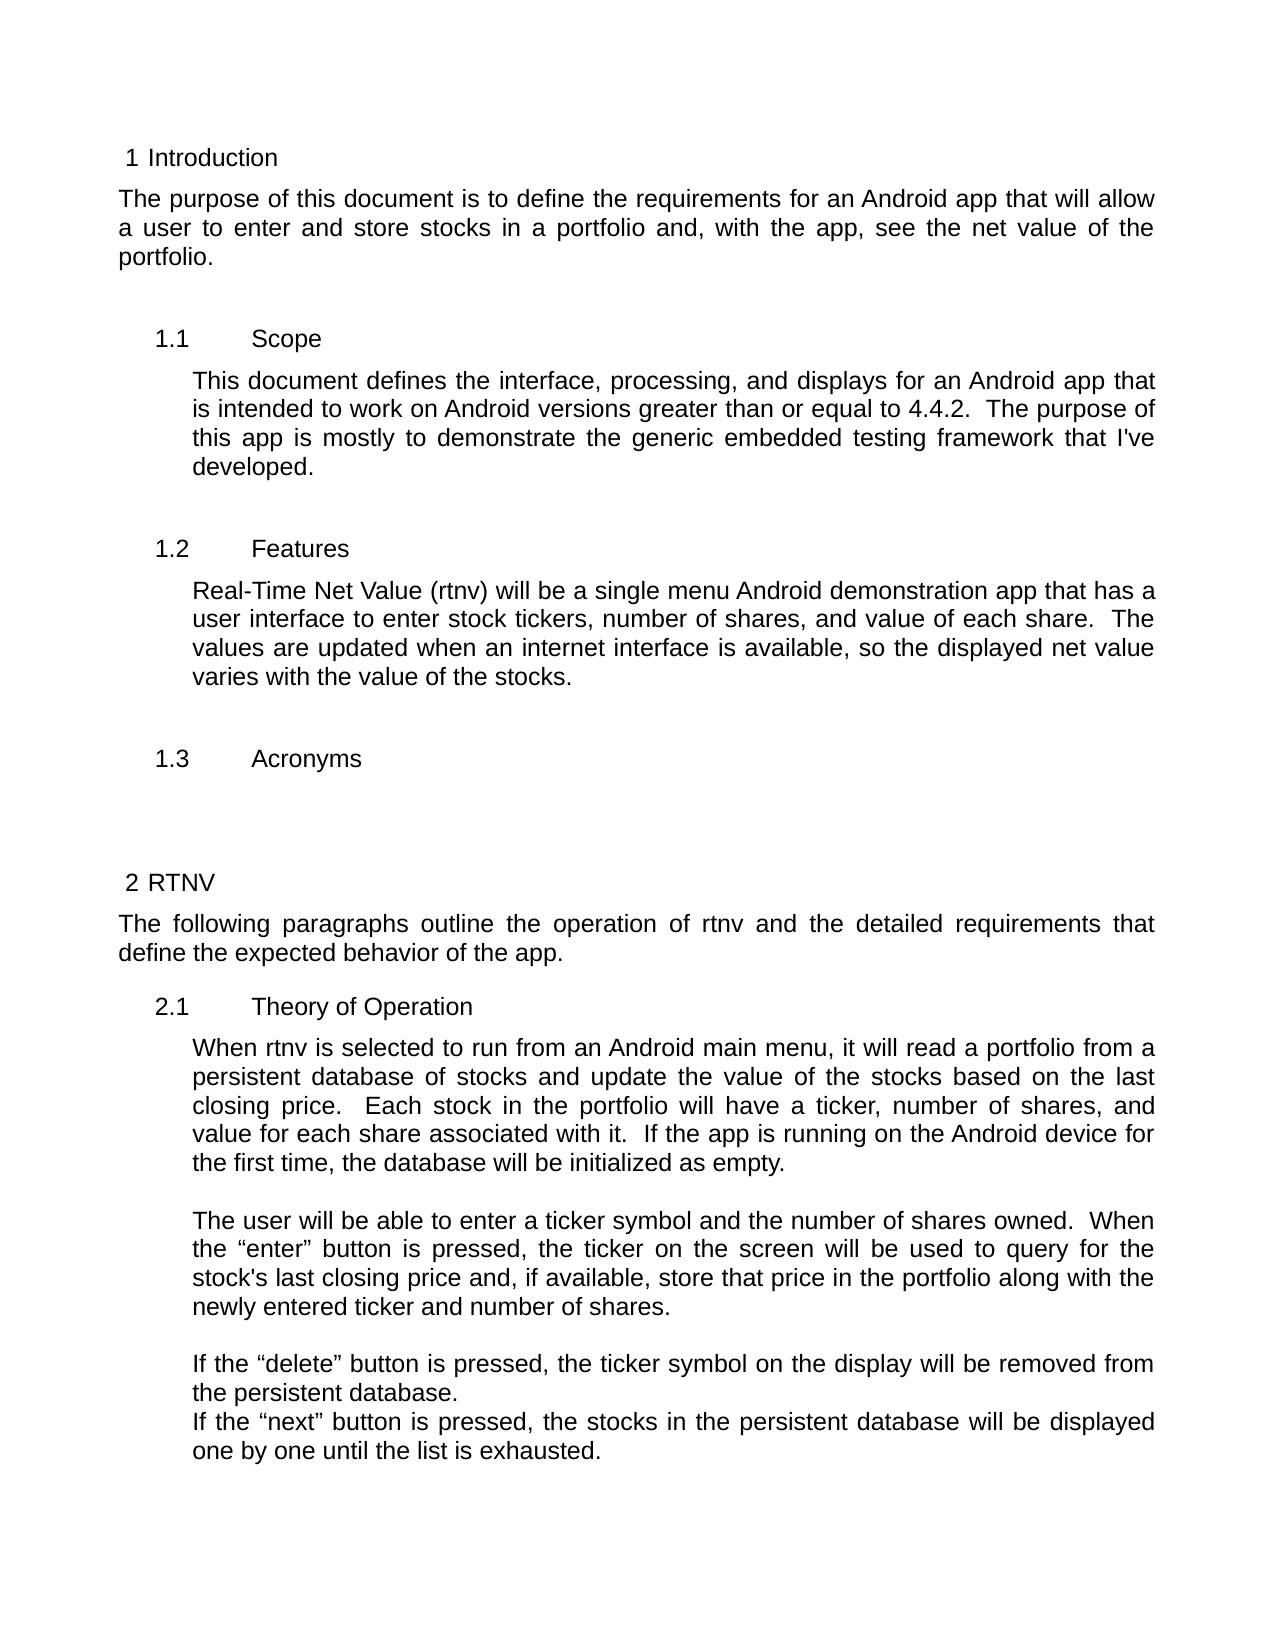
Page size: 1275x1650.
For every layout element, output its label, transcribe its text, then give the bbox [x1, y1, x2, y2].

subtitle Scope [148, 324, 1157, 353]
subtitle Introduction [118, 143, 1157, 172]
text The purpose of this document is to define the requirements for an Android app that will allow a user to enter and store stocks in a portfolio and, with the app, see the net value of the portfolio. [118, 184, 1157, 271]
subtitle Features [148, 534, 1157, 563]
subtitle Acronyms [148, 744, 1157, 773]
text The following paragraphs outline the operation of rtnv and the detailed requirements that define the expected behavior of the app. [118, 909, 1157, 967]
subtitle RTNV [118, 868, 1157, 897]
text The user will be able to enter a ticker symbol and the number of shares owned. When the “enter” button is pressed, the ticker on the screen will be used to query for the stock's last closing price and, if available, store that price in the portfolio along with the newly entered ticker and number of shares. [192, 1206, 1157, 1321]
text If the “next” button is pressed, the stocks in the persistent database will be displayed one by one until the list is exhausted. [192, 1407, 1157, 1464]
text This document defines the interface, processing, and displays for an Android app that is intended to work on Android versions greater than or equal to 4.4.2. The purpose of this app is mostly to demonstrate the generic embedded testing framework that I've developed. [192, 366, 1157, 481]
text When rtnv is selected to run from an Android main menu, it will read a portfolio from a persistent database of stocks and update the value of the stocks based on the last closing price. Each stock in the portfolio will have a ticker, number of shares, and value for each share associated with it. If the app is running on the Android device for the first time, the database will be initialized as empty. [192, 1033, 1157, 1177]
text Real-Time Net Value (rtnv) will be a single menu Android demonstration app that has a user interface to enter stock tickers, number of shares, and value of each share. The values are updated when an internet interface is available, so the displayed net value varies with the value of the stocks. [192, 576, 1157, 691]
text If the “delete” button is pressed, the ticker symbol on the display will be removed from the persistent database. [192, 1349, 1157, 1407]
subtitle Theory of Operation [148, 992, 1157, 1021]
